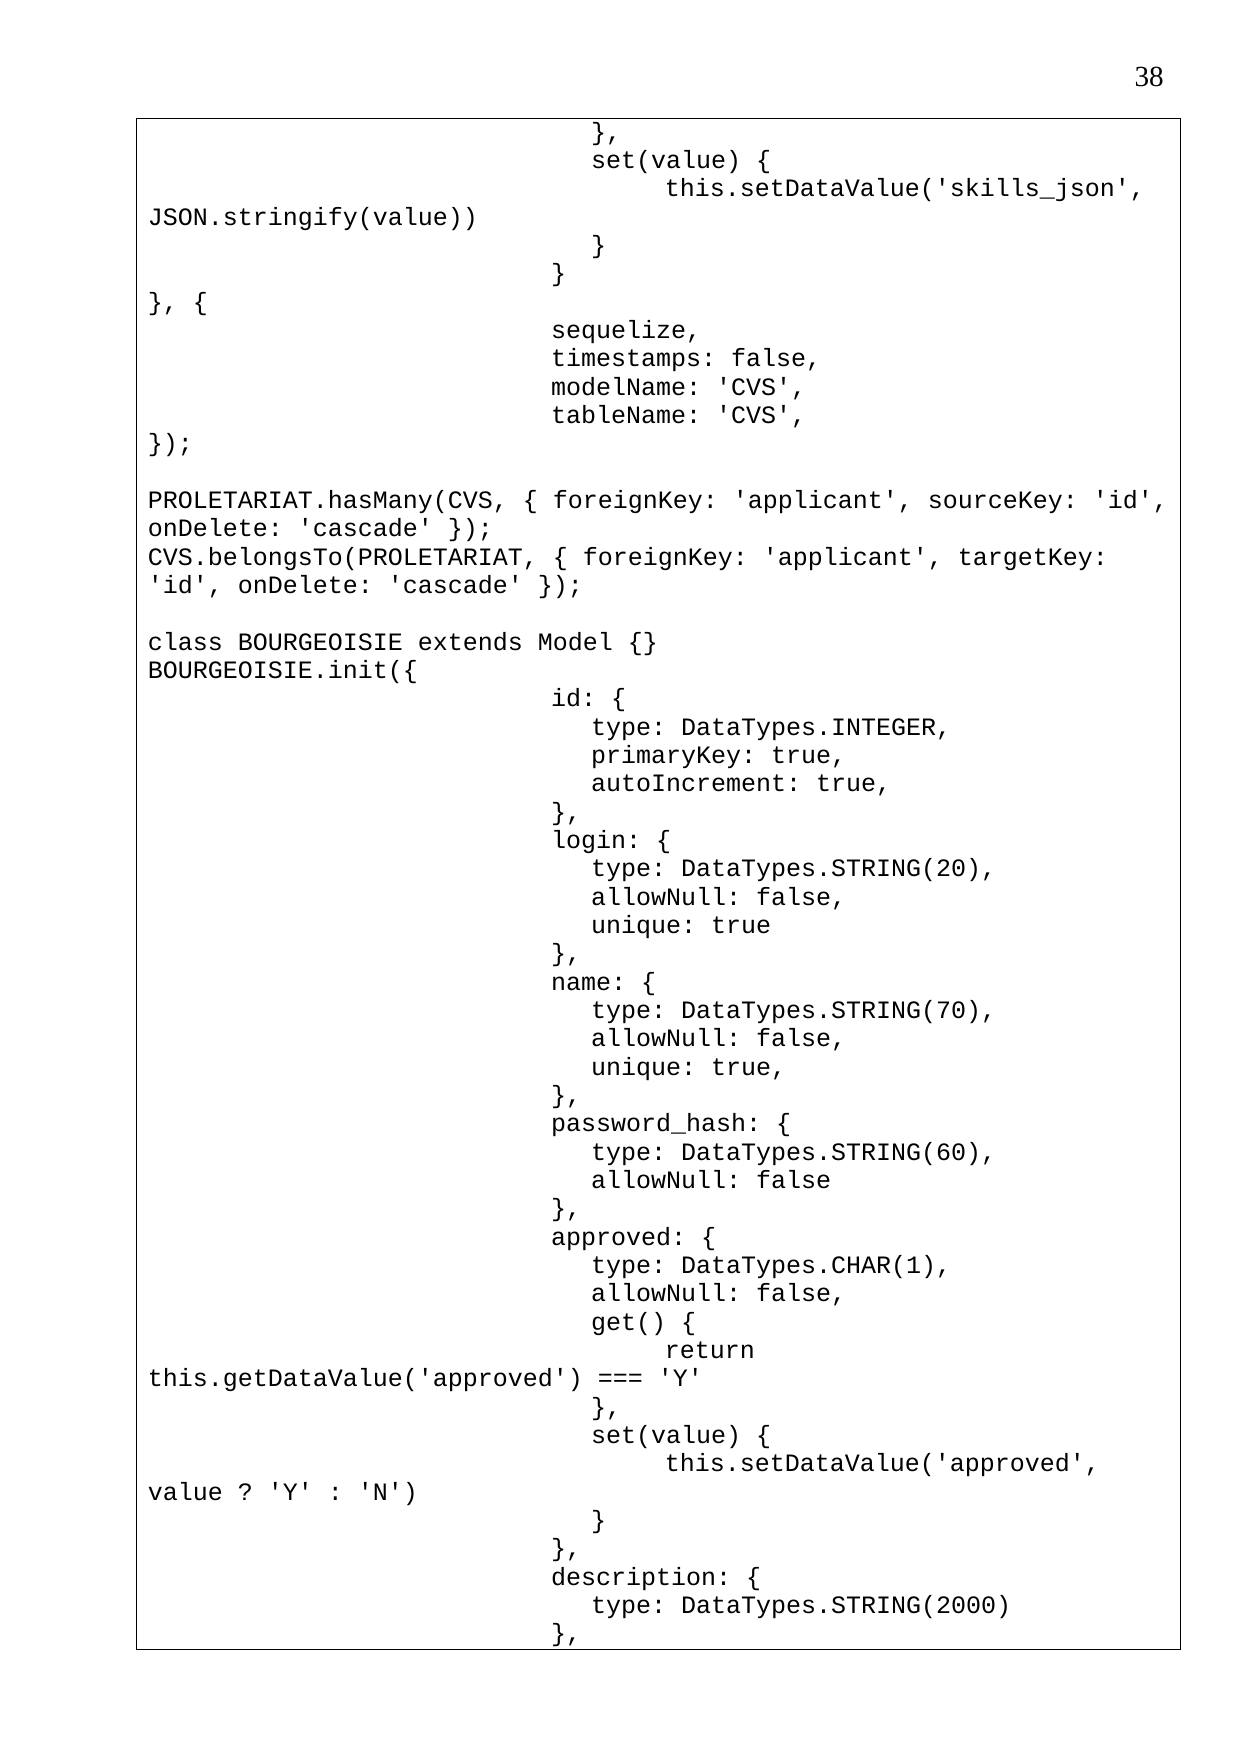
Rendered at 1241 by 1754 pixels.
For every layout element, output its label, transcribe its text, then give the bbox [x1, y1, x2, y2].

table_header }, set(value) { this.setDataValue('skills_json', JSON.stringify(value)) } } }, { sequelize, timestamps: false, modelName: 'CVS', tableName: 'CVS', }); PROLETARIAT.hasMany(CVS, { foreignKey: 'applicant', sourceKey: 'id', onDelete: 'cascade' }); CVS.belongsTo(PROLETARIAT, { foreignKey: 'applicant', targetKey: 'id', onDelete: 'cascade' }); class BOURGEOISIE extends Model {} BOURGEOISIE.init({ id: { type: DataTypes.INTEGER, primaryKey: true, autoIncrement: true, }, login: { type: DataTypes.STRING(20), allowNull: false, unique: true }, name: { type: DataTypes.STRING(70), allowNull: false, unique: true, }, password_hash: { type: DataTypes.STRING(60), allowNull: false }, approved: { type: DataTypes.CHAR(1), allowNull: false, get() { return this.getDataValue('approved') === 'Y' }, set(value) { this.setDataValue('approved', value ? 'Y' : 'N') } }, description: { type: DataTypes.STRING(2000) }, [137, 119, 1180, 1649]
